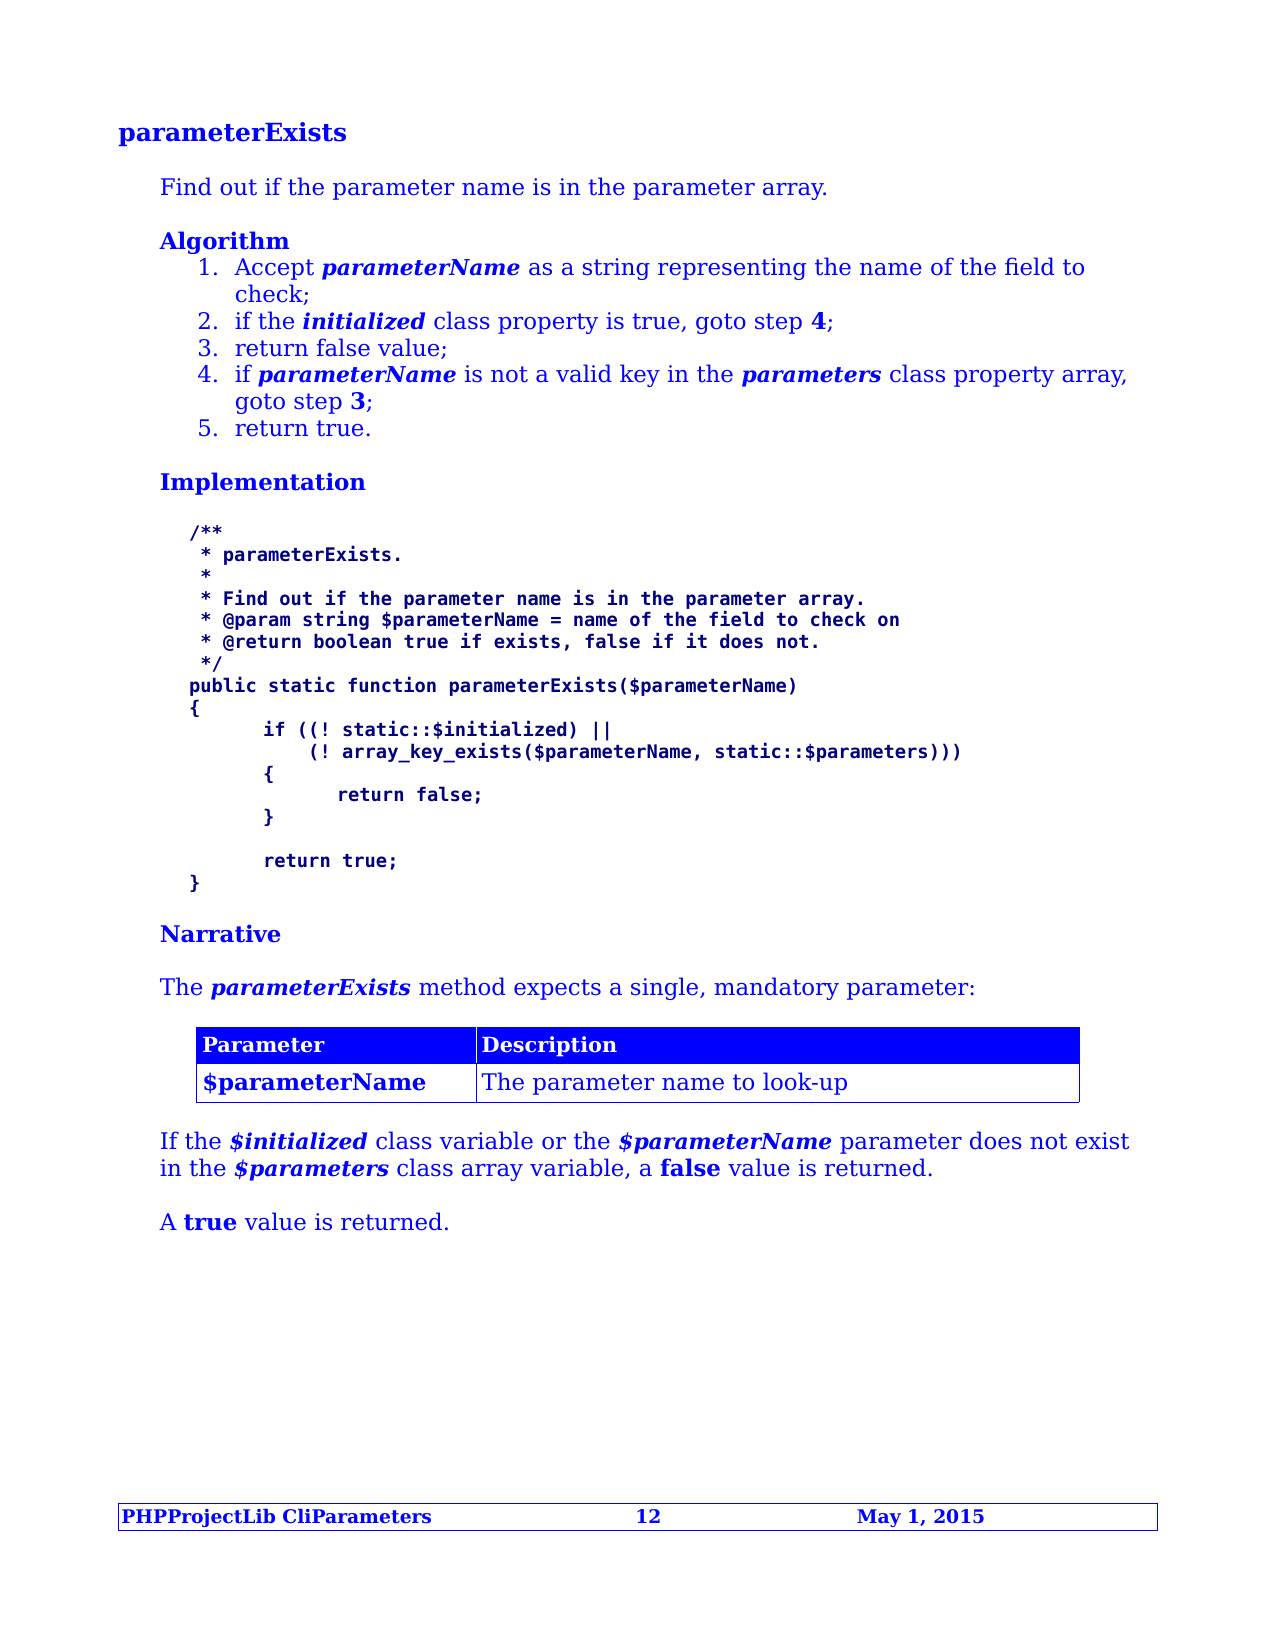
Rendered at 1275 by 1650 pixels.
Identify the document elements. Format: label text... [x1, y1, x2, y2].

list */ [189, 653, 1157, 675]
text If the $initialized class variable or the $parameterName parameter does not exist in the $parameters class array variable, a false value is returned. [159, 1128, 1157, 1182]
text A true value is returned. [159, 1209, 1157, 1236]
list } [189, 806, 1157, 828]
list if parameterName is not a valid key in the parameters class property array, goto step 3; [197, 361, 1157, 415]
list * @return boolean true if exists, false if it does not. [189, 631, 1157, 653]
list public static function parameterExists($parameterName) [189, 675, 1157, 697]
text Narrative [159, 920, 1157, 947]
list if ((! static::$initialized) || [189, 719, 1157, 741]
table_header Parameter [197, 1028, 476, 1063]
text Find out if the parameter name is in the parameter array. [159, 174, 1157, 201]
table_cell The parameter name to look-up [477, 1064, 1079, 1102]
list return true; [189, 850, 1157, 872]
table_header Description [477, 1028, 1079, 1063]
list * Find out if the parameter name is in the parameter array. [189, 587, 1157, 609]
text The parameterExists method expects a single, mandatory parameter: [159, 974, 1157, 1001]
list { [189, 697, 1157, 719]
text Implementation [159, 468, 1157, 495]
list /** [189, 522, 1157, 544]
list (! array_key_exists($parameterName, static::$parameters))) [189, 741, 1157, 762]
list * @param string $parameterName = name of the field to check on [189, 609, 1157, 631]
list * parameterExists. [189, 544, 1157, 566]
list } [189, 872, 1157, 894]
list Accept parameterName as a string representing the name of the field to check; [197, 254, 1157, 308]
table_cell $parameterName [197, 1064, 476, 1102]
list return false value; [197, 335, 1157, 361]
list * [189, 566, 1157, 587]
text Algorithm [159, 227, 1157, 254]
list { [189, 762, 1157, 784]
list return false; [189, 784, 1157, 806]
list if the initialized class property is true, goto step 4; [197, 308, 1157, 335]
title parameterExists [118, 118, 1157, 147]
list return true. [197, 415, 1157, 442]
